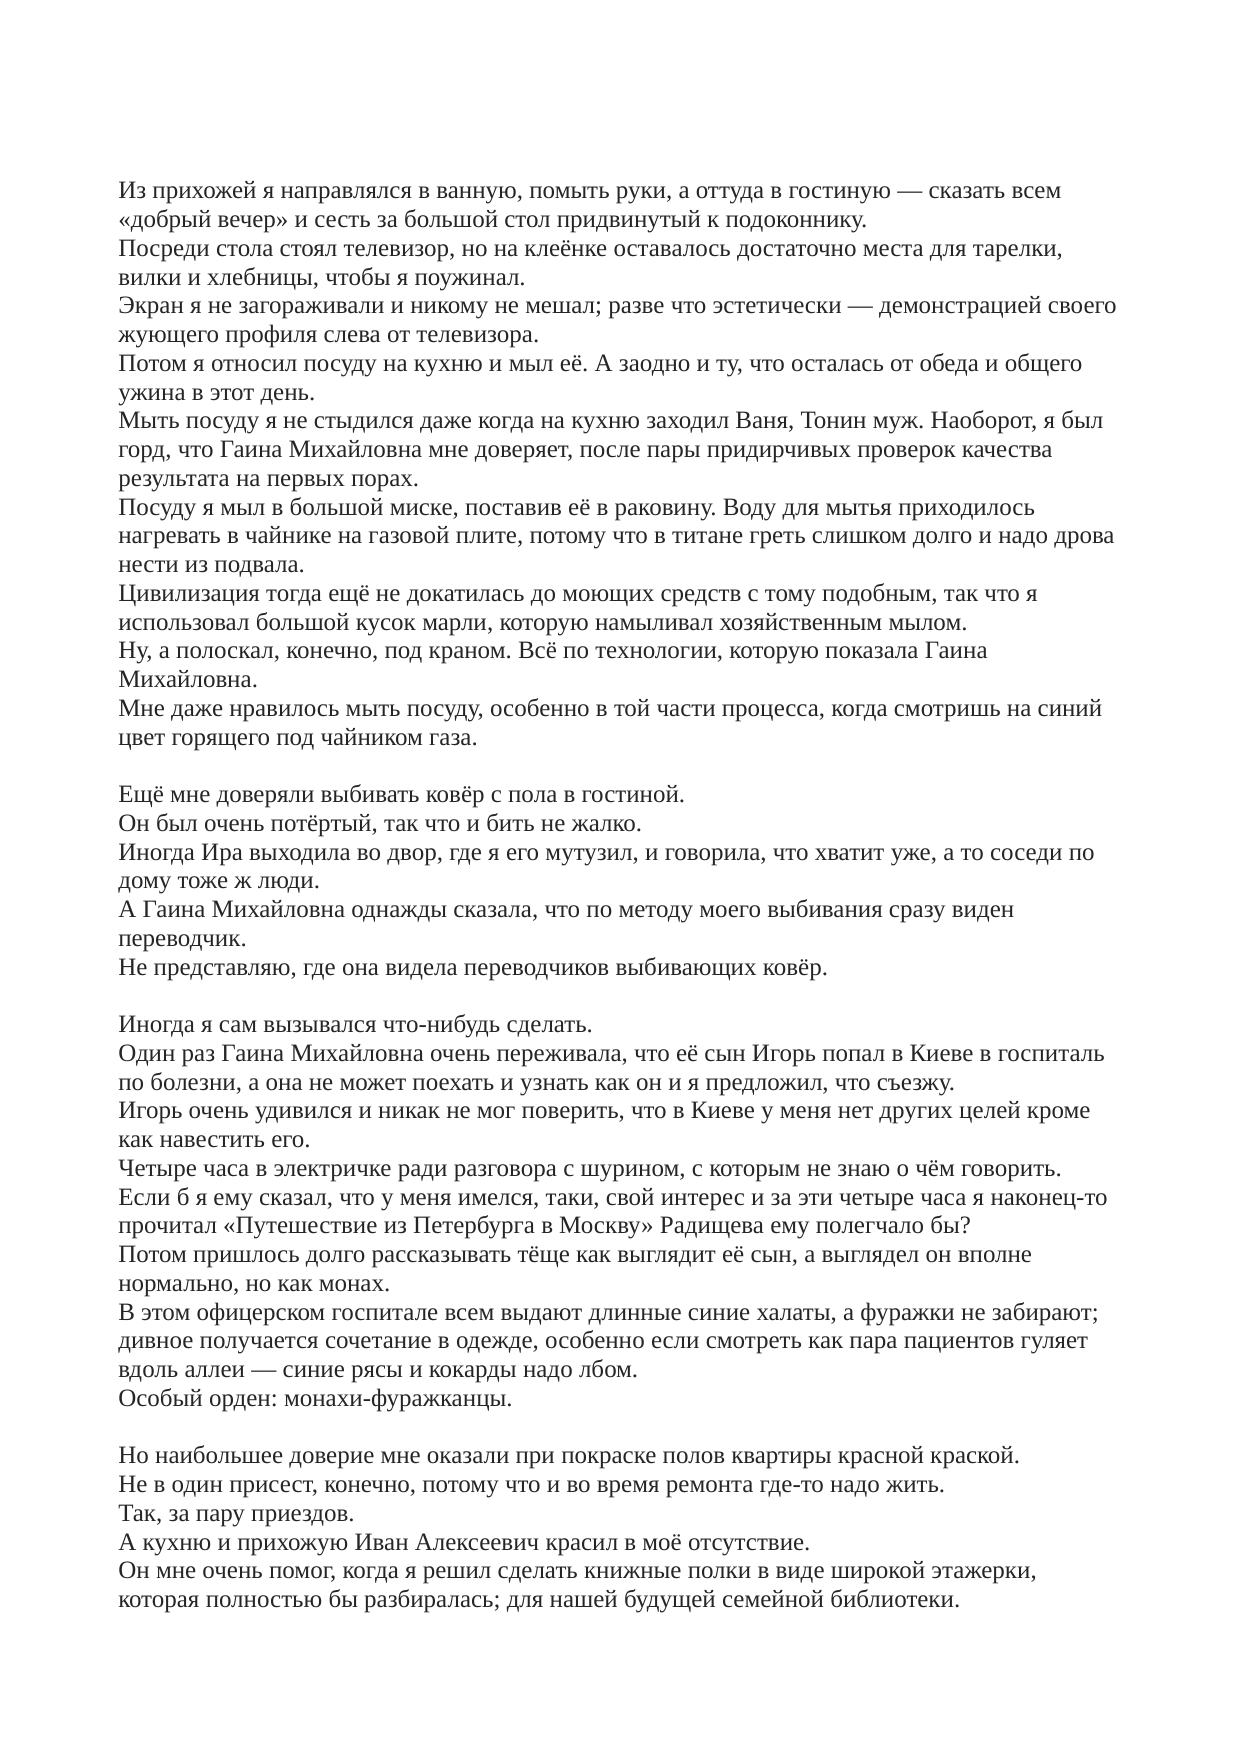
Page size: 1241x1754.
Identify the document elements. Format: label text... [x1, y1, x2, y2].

text Иногда я сам вызывался что-нибудь сделать. [118, 1009, 1122, 1038]
text Потом пришлось долго рассказывать тёще как выглядит её сын, а выглядел он вполне нормально, но как монах. [118, 1239, 1122, 1297]
text Мыть посуду я не стыдился даже когда на кухню заходил Ваня, Тонин муж. Наоборот, я был горд, что Гаина Михайловна мне доверяет, после пары придирчивых проверок качества результата на первых порах. [118, 406, 1122, 492]
text Иногда Ира выходила во двор, где я его мутузил, и говорила, что хватит уже, а то соседи по дому тоже ж люди. [118, 837, 1122, 894]
text Особый орден: монахи-фуражканцы. [118, 1383, 1122, 1412]
text Игорь очень удивился и никак не мог поверить, что в Киеве у меня нет других целей кроме как навестить его. [118, 1096, 1122, 1153]
text Ещё мне доверяли выбивать ковёр с пола в гостиной. [118, 779, 1122, 808]
text Один раз Гаина Михайловна очень переживала, что её сын Игорь попал в Киеве в госпиталь по болезни, а она не может поехать и узнать как он и я предложил, что съезжу. [118, 1038, 1122, 1096]
text Посреди стола стоял телевизор, но на клеёнке оставалось достаточно места для тарелки, вилки и хлебницы, чтобы я поужинал. [118, 233, 1122, 291]
text А кухню и прихожую Иван Алексеевич красил в моё отсутствие. [118, 1527, 1122, 1556]
text Ну, а полоскал, конечно, под краном. Всё по технологии, которую показала Гаина Михайловна. [118, 636, 1122, 693]
text Четыре часа в электричке ради разговора с шурином, с которым не знаю о чём говорить. [118, 1153, 1122, 1182]
text Он был очень потёртый, так что и бить не жалко. [118, 808, 1122, 837]
text Так, за пару приездов. [118, 1498, 1122, 1527]
text Потом я относил посуду на кухню и мыл её. А заодно и ту, что осталась от обеда и общего ужина в этот день. [118, 348, 1122, 406]
text Цивилизация тогда ещё не докатилась до моющих средств с тому подобным, так что я использовал большой кусок марли, которую намыливал хозяйственным мылом. [118, 578, 1122, 636]
text Если б я ему сказал, что у меня имелся, таки, свой интерес и за эти четыре часа я наконец-то прочитал «Путешествие из Петербурга в Москву» Радищева ему полегчало бы? [118, 1182, 1122, 1239]
text Не в один присест, конечно, потому что и во время ремонта где-то надо жить. [118, 1469, 1122, 1498]
text Не представляю, где она видела переводчиков выбивающих ковёр. [118, 952, 1122, 981]
text Из прихожей я направлялся в ванную, помыть руки, а оттуда в гостиную — сказать всем «добрый вечер» и сесть за большой стол придвинутый к подоконнику. [118, 176, 1122, 233]
text Мне даже нравилось мыть посуду, особенно в той части процесса, когда смотришь на синий цвет горящего под чайником газа. [118, 693, 1122, 751]
text Он мне очень помог, когда я решил сделать книжные полки в виде широкой этажерки, которая полностью бы разбиралась; для нашей будущей семейной библиотеки. [118, 1556, 1122, 1613]
text Но наибольшее доверие мне оказали при покраске полов квартиры красной краской. [118, 1441, 1122, 1469]
text В этом офицерском госпитале всем выдают длинные синие халаты, а фуражки не забирают; дивное получается сочетание в одежде, особенно если смотреть как пара пациентов гуляет вдоль аллеи — синие рясы и кокарды надо лбом. [118, 1297, 1122, 1383]
text Экран я не загораживали и никому не мешал; разве что эстетически — демонстрацией своего жующего профиля слева от телевизора. [118, 291, 1122, 348]
text Посуду я мыл в большой миске, поставив её в раковину. Воду для мытья приходилось нагревать в чайнике на газовой плите, потому что в титане греть слишком долго и надо дрова нести из подвала. [118, 492, 1122, 578]
text А Гаина Михайловна однажды сказала, что по методу моего выбивания сразу виден переводчик. [118, 894, 1122, 952]
